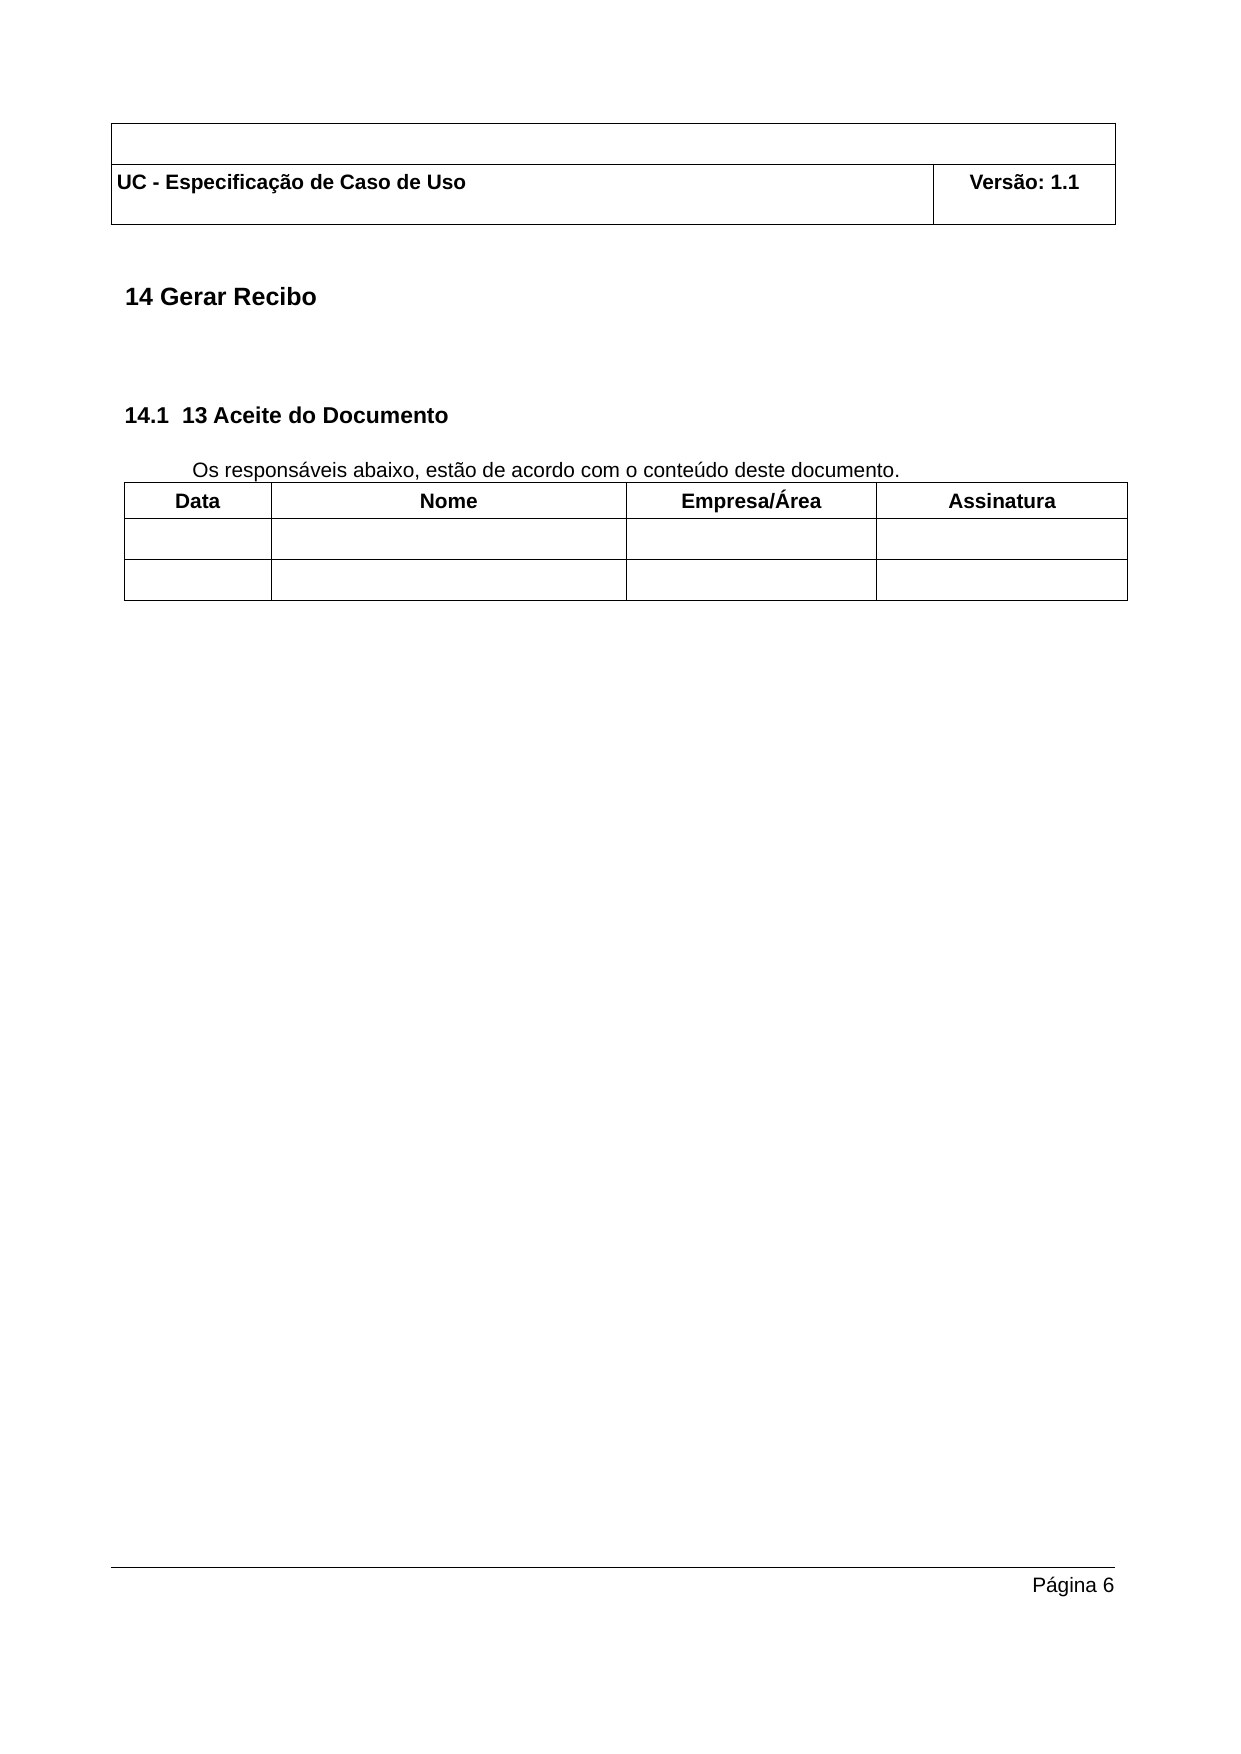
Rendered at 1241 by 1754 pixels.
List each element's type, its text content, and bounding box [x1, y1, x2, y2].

table_header Nome [272, 483, 626, 518]
table_cell [877, 519, 1127, 559]
text Os responsáveis abaixo, estão de acordo com o conteúdo deste documento. [118, 458, 1122, 482]
table_cell [272, 519, 626, 559]
table_cell [125, 560, 271, 599]
table_cell [125, 519, 271, 559]
table_cell [877, 560, 1127, 599]
table_cell [627, 519, 876, 559]
table_cell [627, 560, 876, 599]
table_header Data [125, 483, 271, 518]
table_header Assinatura [877, 483, 1127, 518]
subtitle 13 Aceite do Documento [118, 402, 1122, 428]
table_header Empresa/Área [627, 483, 876, 518]
table_cell [272, 560, 626, 599]
subtitle Gerar Recibo [118, 282, 1122, 311]
